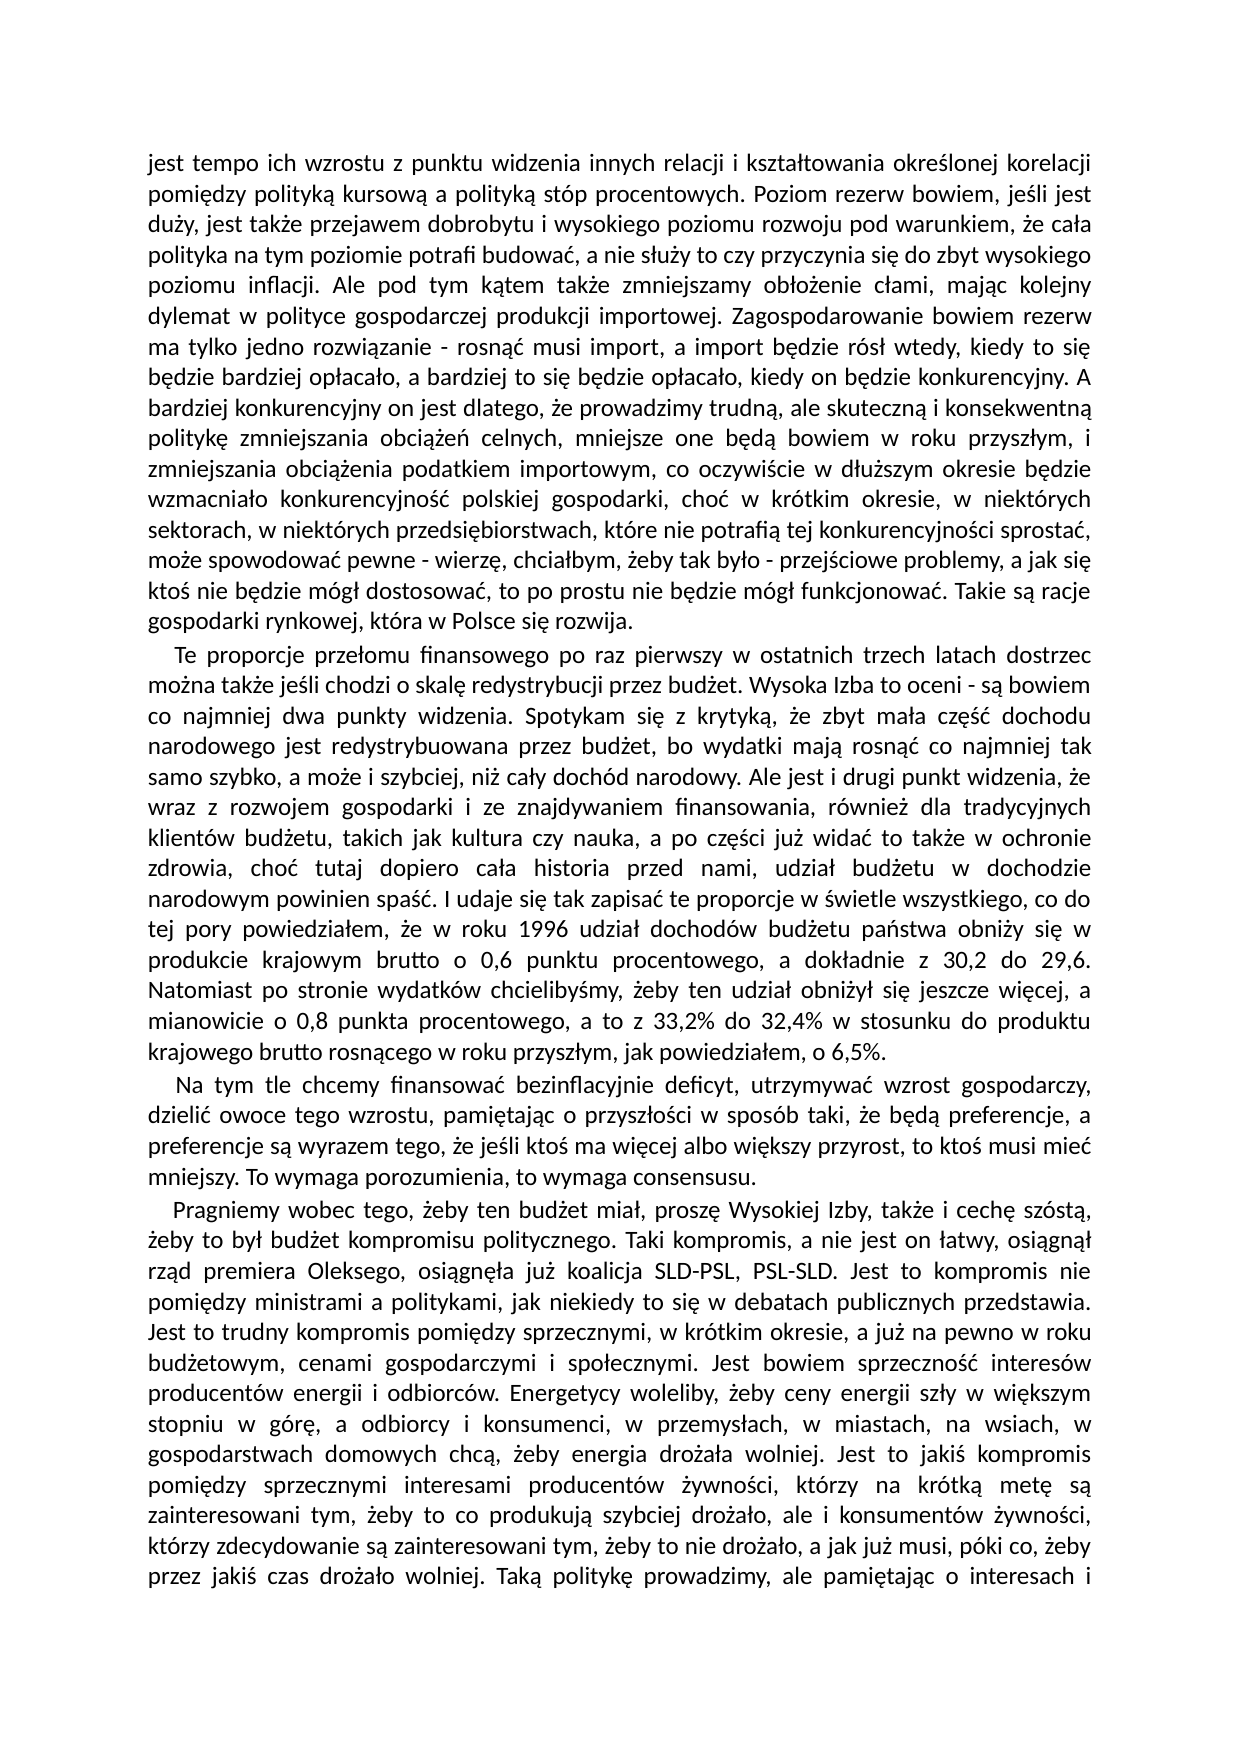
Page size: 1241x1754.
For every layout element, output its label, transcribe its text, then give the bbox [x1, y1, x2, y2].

text Te proporcje przełomu finansowego po raz pierwszy w ostatnich trzech latach dostrzec można także jeśli chodzi o skalę redystrybucji przez budżet. Wysoka Izba to oceni - są bowiem co najmniej dwa punkty widzenia. Spotykam się z krytyką, że zbyt mała część dochodu narodowego jest redystrybuowana przez budżet, bo wydatki mają rosnąć co najmniej tak samo szybko, a może i szybciej, niż cały dochód narodowy. Ale jest i drugi punkt widzenia, że wraz z rozwojem gospodarki i ze znajdywaniem finansowania, również dla tradycyjnych klientów budżetu, takich jak kultura czy nauka, a po części już widać to także w ochronie zdrowia, choć tutaj dopiero cała historia przed nami, udział budżetu w dochodzie narodowym powinien spaść. I udaje się tak zapisać te proporcje w świetle wszystkiego, co do tej pory powiedziałem, że w roku 1996 udział dochodów budżetu państwa obniży się w produkcie krajowym brutto o 0,6 punktu procentowego, a dokładnie z 30,2 do 29,6. Natomiast po stronie wydatków chcielibyśmy, żeby ten udział obniżył się jeszcze więcej, a mianowicie o 0,8 punkta procentowego, a to z 33,2% do 32,4% w stosunku do produktu krajowego brutto rosnącego w roku przyszłym, jak powiedziałem, o 6,5%. [148, 639, 1093, 1066]
text Pragniemy wobec tego, żeby ten budżet miał, proszę Wysokiej Izby, także i cechę szóstą, żeby to był budżet kompromisu politycznego. Taki kompromis, a nie jest on łatwy, osiągnął rząd premiera Oleksego, osiągnęła już koalicja SLD-PSL, PSL-SLD. Jest to kompromis nie pomiędzy ministrami a politykami, jak niekiedy to się w debatach publicznych przedstawia. Jest to trudny kompromis pomiędzy sprzecznymi, w krótkim okresie, a już na pewno w roku budżetowym, cenami gospodarczymi i społecznymi. Jest bowiem sprzeczność interesów producentów energii i odbiorców. Energetycy woleliby, żeby ceny energii szły w większym stopniu w górę, a odbiorcy i konsumenci, w przemysłach, w miastach, na wsiach, w gospodarstwach domowych chcą, żeby energia drożała wolniej. Jest to jakiś kompromis pomiędzy sprzecznymi interesami producentów żywności, którzy na krótką metę są zainteresowani tym, żeby to co produkują szybciej drożało, ale i konsumentów żywności, którzy zdecydowanie są zainteresowani tym, żeby to nie drożało, a jak już musi, póki co, żeby przez jakiś czas drożało wolniej. Taką politykę prowadzimy, ale pamiętając o interesach i [148, 1194, 1093, 1591]
text Na tym tle chcemy finansować bezinflacyjnie deficyt, utrzymywać wzrost gospodarczy, dzielić owoce tego wzrostu, pamiętając o przyszłości w sposób taki, że będą preferencje, a preferencje są wyrazem tego, że jeśli ktoś ma więcej albo większy przyrost, to ktoś musi mieć mniejszy. To wymaga porozumienia, to wymaga consensusu. [148, 1069, 1093, 1191]
text jest tempo ich wzrostu z punktu widzenia innych relacji i kształtowania określonej korelacji pomiędzy polityką kursową a polityką stóp procentowych. Poziom rezerw bowiem, jeśli jest duży, jest także przejawem dobrobytu i wysokiego poziomu rozwoju pod warunkiem, że cała polityka na tym poziomie potrafi budować, a nie służy to czy przyczynia się do zbyt wysokiego poziomu inflacji. Ale pod tym kątem także zmniejszamy obłożenie cłami, mając kolejny dylemat w polityce gospodarczej produkcji importowej. Zagospodarowanie bowiem rezerw ma tylko jedno rozwiązanie - rosnąć musi import, a import będzie rósł wtedy, kiedy to się będzie bardziej opłacało, a bardziej to się będzie opłacało, kiedy on będzie konkurencyjny. A bardziej konkurencyjny on jest dlatego, że prowadzimy trudną, ale skuteczną i konsekwentną politykę zmniejszania obciążeń celnych, mniejsze one będą bowiem w roku przyszłym, i zmniejszania obciążenia podatkiem importowym, co oczywiście w dłuższym okresie będzie wzmacniało konkurencyjność polskiej gospodarki, choć w krótkim okresie, w niektórych sektorach, w niektórych przedsiębiorstwach, które nie potrafią tej konkurencyjności sprostać, może spowodować pewne - wierzę, chciałbym, żeby tak było - przejściowe problemy, a jak się ktoś nie będzie mógł dostosować, to po prostu nie będzie mógł funkcjonować. Takie są racje gospodarki rynkowej, która w Polsce się rozwija. [148, 148, 1093, 636]
